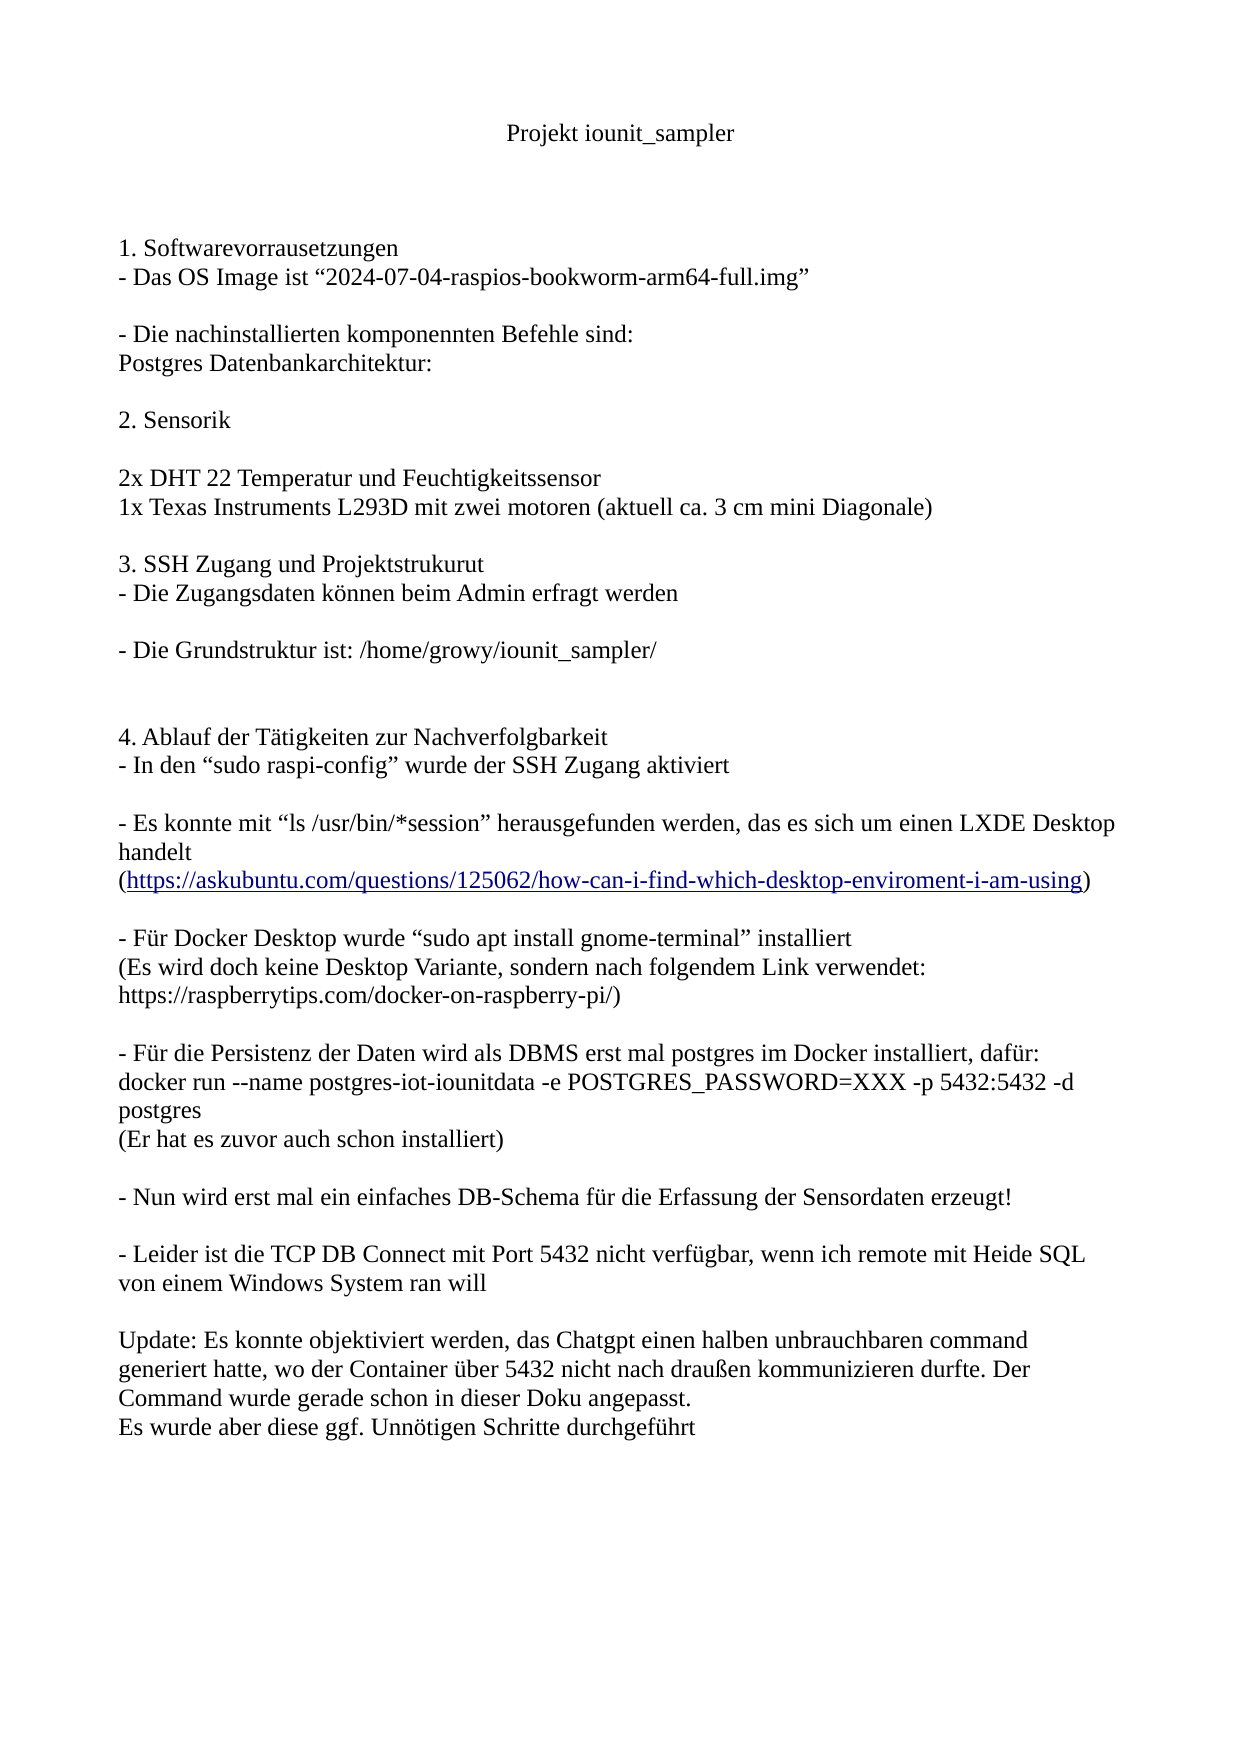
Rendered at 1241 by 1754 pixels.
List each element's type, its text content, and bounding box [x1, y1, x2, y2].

text 3. SSH Zugang und Projektstrukurut [118, 549, 1122, 578]
text - Die nachinstallierten komponennten Befehle sind: [118, 319, 1122, 348]
text Postgres Datenbankarchitektur: [118, 348, 1122, 377]
text docker run --name postgres-iot-iounitdata -e POSTGRES_PASSWORD=XXX -p 5432:5432 -d postgres [118, 1067, 1122, 1124]
text 2x DHT 22 Temperatur und Feuchtigkeitssensor [118, 463, 1122, 492]
text - Nun wird erst mal ein einfaches DB-Schema für die Erfassung der Sensordaten erzeugt! [118, 1182, 1122, 1211]
text - Die Zugangsdaten können beim Admin erfragt werden [118, 578, 1122, 607]
text 1. Softwarevorrausetzungen [118, 233, 1122, 262]
text (Er hat es zuvor auch schon installiert) [118, 1124, 1122, 1153]
text 2. Sensorik [118, 406, 1122, 434]
text 4. Ablauf der Tätigkeiten zur Nachverfolgbarkeit [118, 722, 1122, 751]
text - Für Docker Desktop wurde “sudo apt install gnome-terminal” installiert [118, 923, 1122, 952]
text - Die Grundstruktur ist: /home/growy/iounit_sampler/ [118, 636, 1122, 664]
text Projekt iounit_sampler [118, 118, 1122, 147]
text - Leider ist die TCP DB Connect mit Port 5432 nicht verfügbar, wenn ich remote mit Heide SQL von einem Windows System ran will [118, 1239, 1122, 1297]
text Update: Es konnte objektiviert werden, das Chatgpt einen halben unbrauchbaren command generiert hatte, wo der Container über 5432 nicht nach draußen kommunizieren durfte. Der Command wurde gerade schon in dieser Doku angepasst. [118, 1326, 1122, 1412]
text Es wurde aber diese ggf. Unnötigen Schritte durchgeführt [118, 1412, 1122, 1441]
text (Es wird doch keine Desktop Variante, sondern nach folgendem Link verwendet: https://raspberrytips.com/docker-on-raspberry-pi/) [118, 952, 1122, 1009]
text - Für die Persistenz der Daten wird als DBMS erst mal postgres im Docker installiert, dafür: [118, 1038, 1122, 1067]
text - Das OS Image ist “2024-07-04-raspios-bookworm-arm64-full.img” [118, 262, 1122, 291]
text 1x Texas Instruments L293D mit zwei motoren (aktuell ca. 3 cm mini Diagonale) [118, 492, 1122, 521]
text - Es konnte mit “ls /usr/bin/*session” herausgefunden werden, das es sich um einen LXDE Desktop handelt [118, 808, 1122, 866]
text (https://askubuntu.com/questions/125062/how-can-i-find-which-desktop-enviroment-i-am-using) [118, 866, 1122, 894]
text - In den “sudo raspi-config” wurde der SSH Zugang aktiviert [118, 751, 1122, 779]
